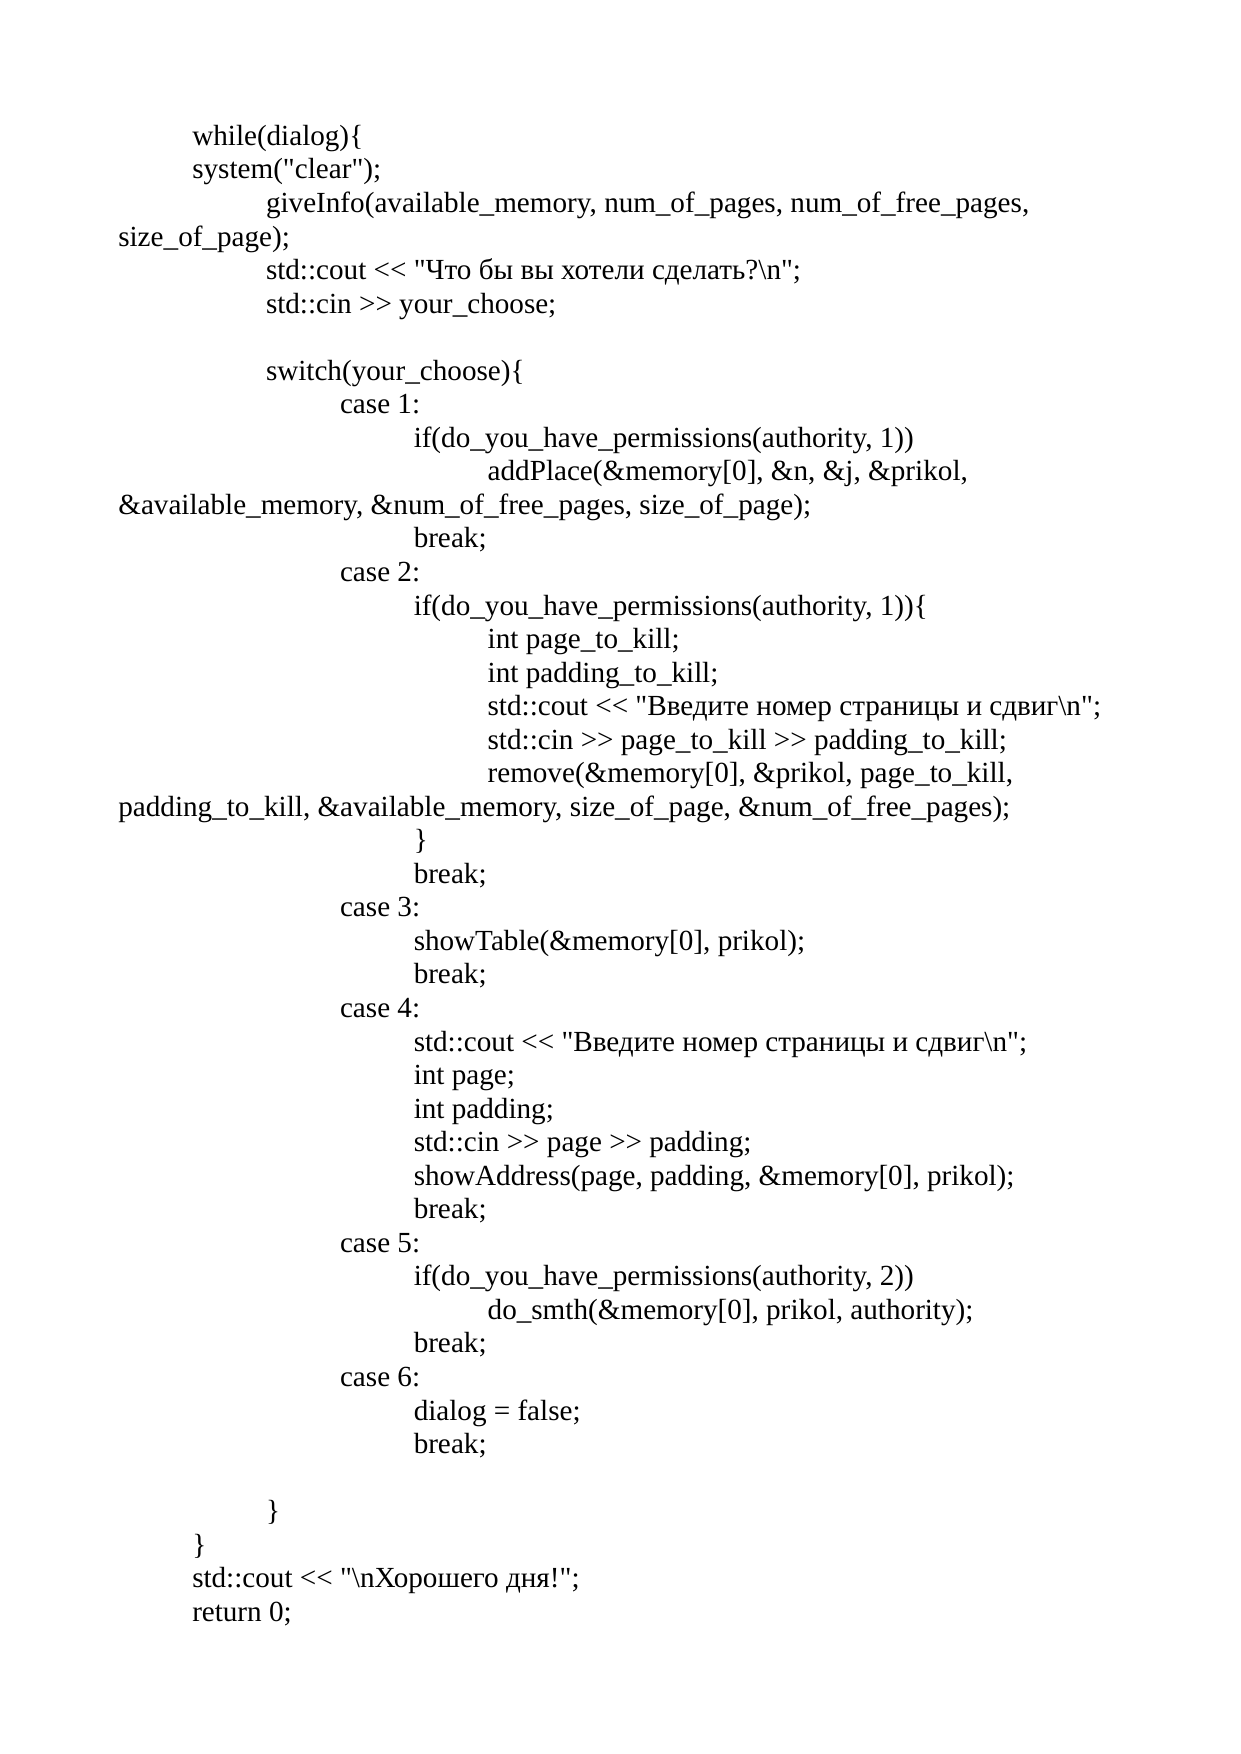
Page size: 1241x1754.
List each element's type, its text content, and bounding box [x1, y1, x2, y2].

text break; [118, 1426, 1122, 1460]
text int padding_to_kill; [118, 655, 1122, 688]
text } [118, 1493, 1122, 1527]
text return 0; [118, 1594, 1122, 1627]
text break; [118, 1191, 1122, 1225]
text case 5: [118, 1225, 1122, 1258]
text if(do_you_have_permissions(authority, 2)) [118, 1258, 1122, 1292]
text int page_to_kill; [118, 621, 1122, 655]
text while(dialog){ [118, 118, 1122, 152]
text break; [118, 856, 1122, 889]
text std::cout << "Введите номер страницы и сдвиг\n"; [118, 1024, 1122, 1057]
text case 4: [118, 990, 1122, 1024]
text break; [118, 957, 1122, 990]
text if(do_you_have_permissions(authority, 1)){ [118, 588, 1122, 621]
text addPlace(&memory[0], &n, &j, &prikol, &available_memory, &num_of_free_pages, size_of_page); [118, 453, 1122, 521]
text } [118, 1527, 1122, 1560]
text case 3: [118, 889, 1122, 923]
text case 2: [118, 554, 1122, 588]
text std::cin >> page >> padding; [118, 1124, 1122, 1158]
text std::cout << "Введите номер страницы и сдвиг\n"; [118, 688, 1122, 722]
text do_smth(&memory[0], prikol, authority); [118, 1292, 1122, 1326]
text std::cin >> your_choose; [118, 286, 1122, 319]
text int padding; [118, 1091, 1122, 1124]
text } [118, 822, 1122, 856]
text case 1: [118, 386, 1122, 420]
text std::cout << "Что бы вы хотели сделать?\n"; [118, 252, 1122, 286]
text std::cin >> page_to_kill >> padding_to_kill; [118, 722, 1122, 755]
text showTable(&memory[0], prikol); [118, 923, 1122, 957]
text std::cout << "\nХорошего дня!"; [118, 1560, 1122, 1594]
text break; [118, 521, 1122, 554]
text break; [118, 1326, 1122, 1359]
text giveInfo(available_memory, num_of_pages, num_of_free_pages, size_of_page); [118, 185, 1122, 252]
text showAddress(page, padding, &memory[0], prikol); [118, 1158, 1122, 1191]
text remove(&memory[0], &prikol, page_to_kill, padding_to_kill, &available_memory, size_of_page, &num_of_free_pages); [118, 755, 1122, 822]
text case 6: [118, 1359, 1122, 1393]
text dialog = false; [118, 1393, 1122, 1426]
text system("clear"); [118, 152, 1122, 185]
text int page; [118, 1057, 1122, 1091]
text switch(your_choose){ [118, 353, 1122, 386]
text if(do_you_have_permissions(authority, 1)) [118, 420, 1122, 453]
